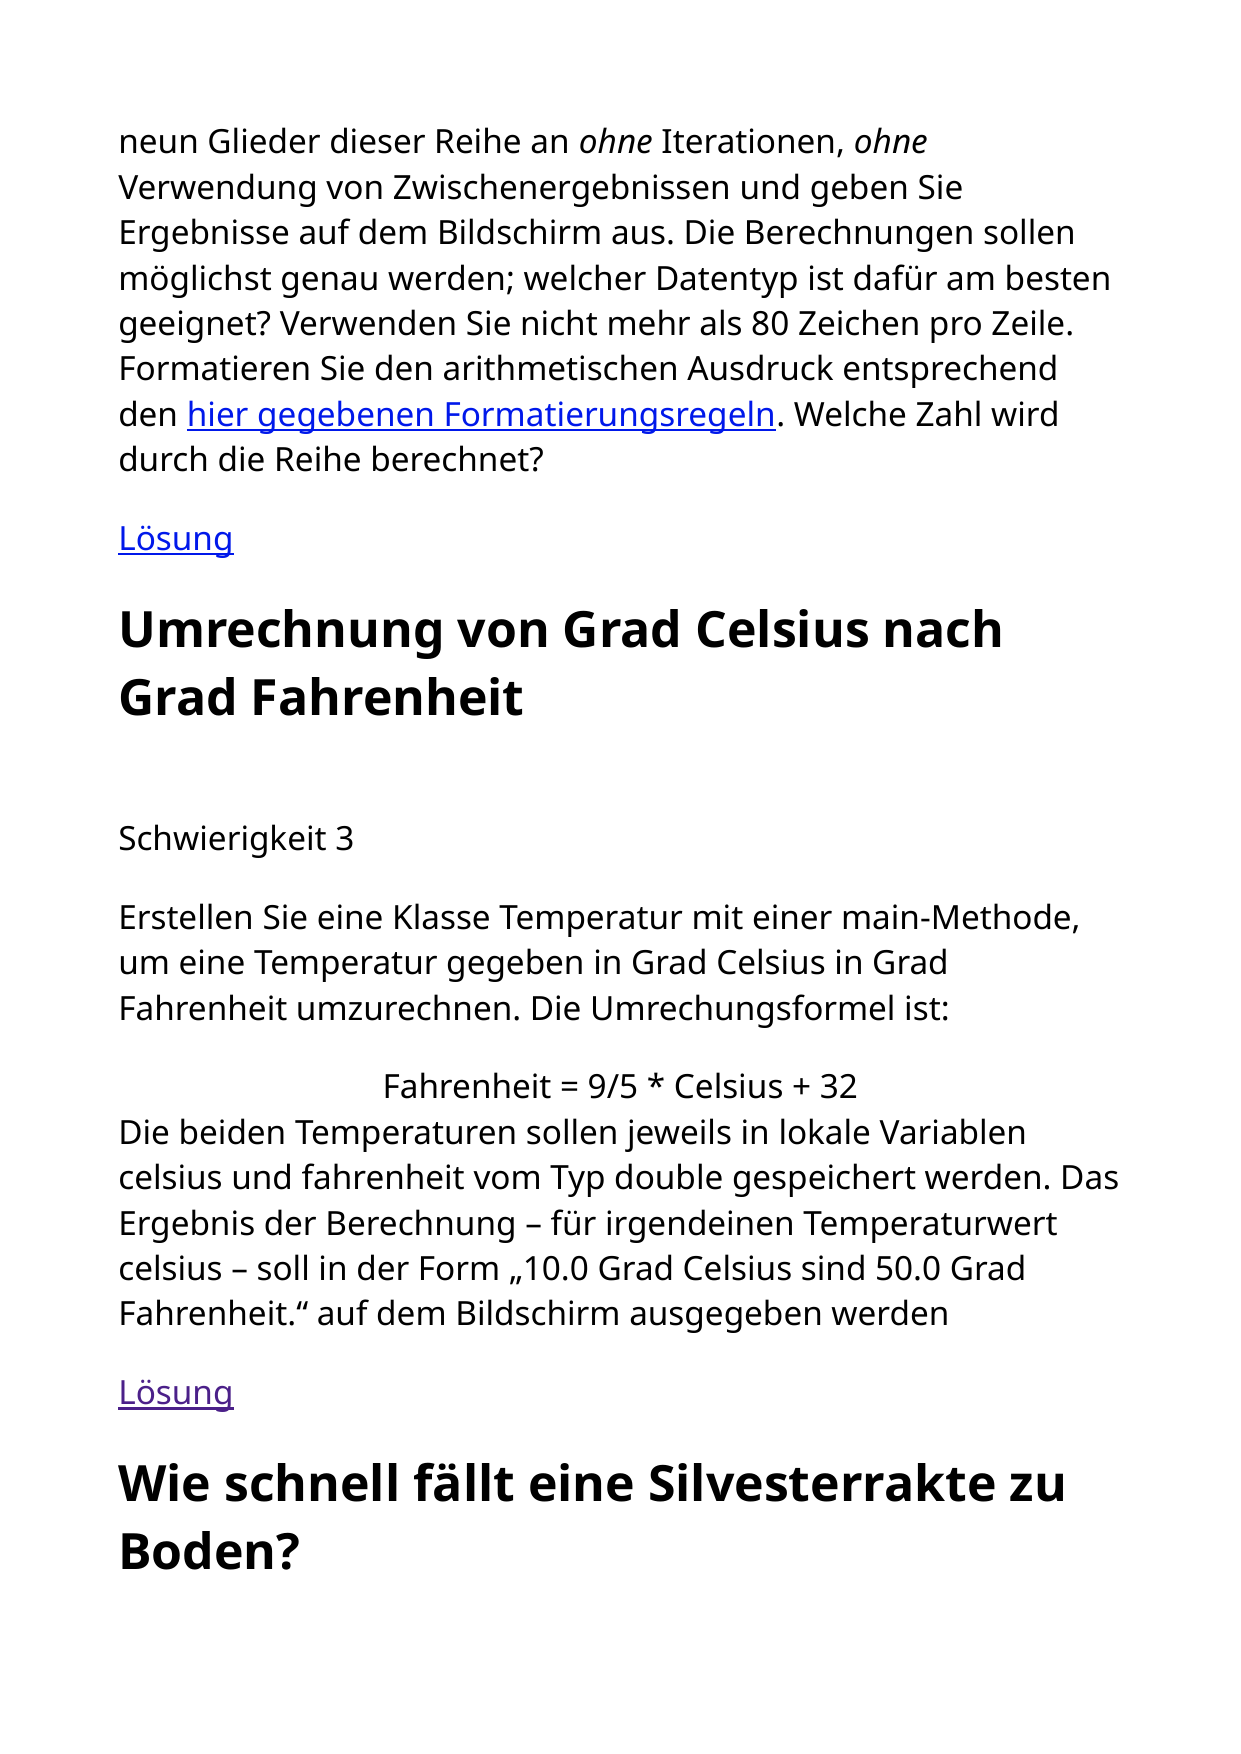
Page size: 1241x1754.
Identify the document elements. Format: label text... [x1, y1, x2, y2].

text Die beiden Temperaturen sollen jeweils in lokale Variablen celsius und fahrenheit vom Typ double gespeichert werden. Das Ergebnis der Berechnung – für irgendeinen Temperaturwert celsius – soll in der Form „10.0 Grad Celsius sind 50.0 Grad Fahrenheit.“ auf dem Bildschirm ausgegeben werden [118, 1108, 1122, 1336]
text Umrechnung von Grad Celsius nach Grad Fahrenheit [118, 593, 1122, 730]
text Schwierigkeit 3 [118, 815, 1122, 860]
text Wie schnell fällt eine Silvesterrakte zu Boden? [118, 1448, 1122, 1584]
text Lösung [118, 1369, 1122, 1414]
text Erstellen Sie eine Klasse Temperatur mit einer main-Methode, um eine Temperatur gegeben in Grad Celsius in Grad Fahrenheit umzurechnen. Die Umrechungsformel ist: [118, 893, 1122, 1030]
text Lösung [118, 515, 1122, 560]
text neun Glieder dieser Reihe an ohne Iterationen, ohne Verwendung von Zwischenergebnissen und geben Sie Ergebnisse auf dem Bildschirm aus. Die Berechnungen sollen möglichst genau werden; welcher Datentyp ist dafür am besten geeignet? Verwenden Sie nicht mehr als 80 Zeichen pro Zeile. Formatieren Sie den arithmetischen Ausdruck entsprechend den hier gegebenen Formatierungsregeln. Welche Zahl wird durch die Reihe berechnet? [118, 118, 1122, 481]
text Fahrenheit = 9/5 * Celsius + 32 [118, 1063, 1122, 1108]
